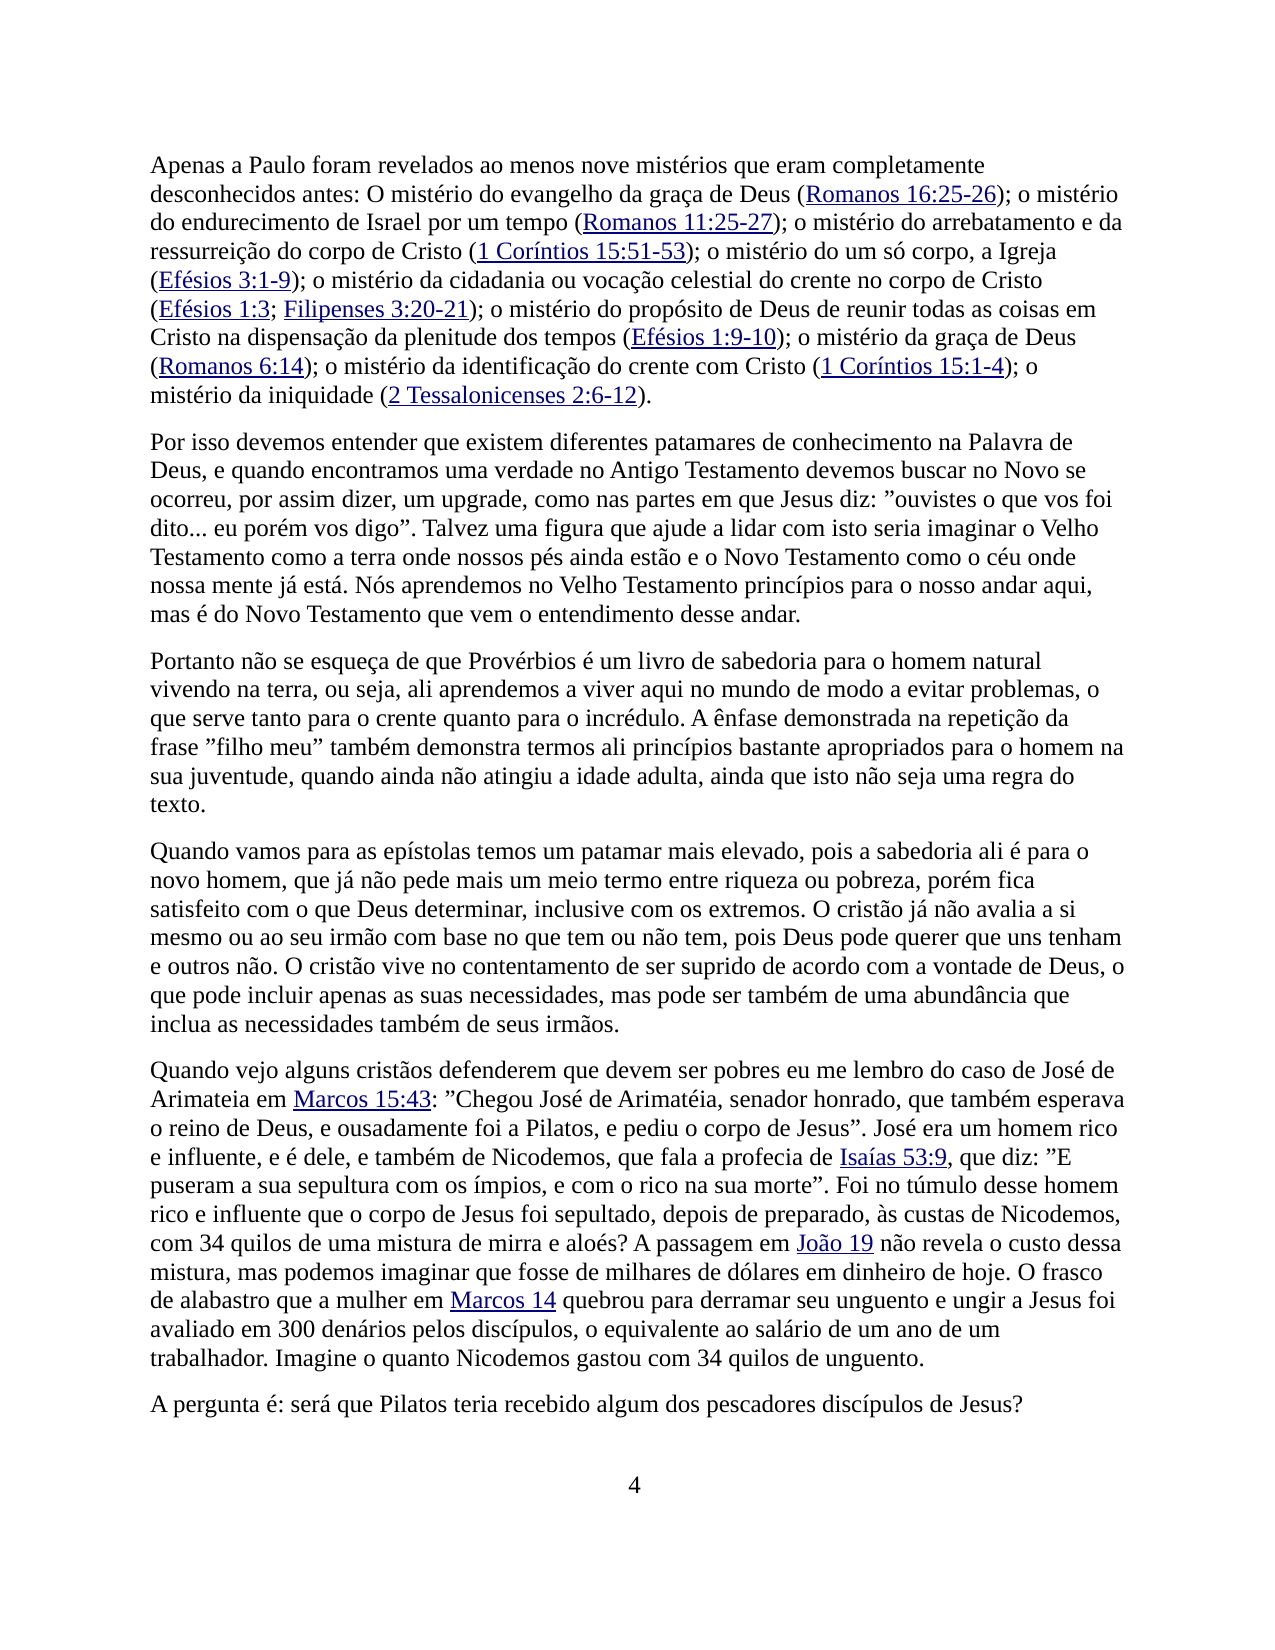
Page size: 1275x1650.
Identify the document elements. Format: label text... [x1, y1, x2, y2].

text Por isso devemos entender que existem diferentes patamares de conhecimento na Palavra de Deus, e quando encontramos uma verdade no Antigo Testamento devemos buscar no Novo se ocorreu, por assim dizer, um upgrade, como nas partes em que Jesus diz: ”ouvistes o que vos foi dito... eu porém vos digo”. Talvez uma figura que ajude a lidar com isto seria imaginar o Velho Testamento como a terra onde nossos pés ainda estão e o Novo Testamento como o céu onde nossa mente já está. Nós aprendemos no Velho Testamento princípios para o nosso andar aqui, mas é do Novo Testamento que vem o entendimento desse andar. [150, 427, 1125, 628]
text Apenas a Paulo foram revelados ao menos nove mistérios que eram completamente desconhecidos antes: O mistério do evangelho da graça de Deus (Romanos 16:25-26); o mistério do endurecimento de Israel por um tempo (Romanos 11:25-27); o mistério do arrebatamento e da ressurreição do corpo de Cristo (1 Coríntios 15:51-53); o mistério do um só corpo, a Igreja (Efésios 3:1-9); o mistério da cidadania ou vocação celestial do crente no corpo de Cristo (Efésios 1:3; Filipenses 3:20-21); o mistério do propósito de Deus de reunir todas as coisas em Cristo na dispensação da plenitude dos tempos (Efésios 1:9-10); o mistério da graça de Deus (Romanos 6:14); o mistério da identificação do crente com Cristo (1 Coríntios 15:1-4); o mistério da iniquidade (2 Tessalonicenses 2:6-12). [150, 150, 1125, 409]
text A pergunta é: será que Pilatos teria recebido algum dos pescadores discípulos de Jesus? [150, 1389, 1125, 1418]
text Portanto não se esqueça de que Provérbios é um livro de sabedoria para o homem natural vivendo na terra, ou seja, ali aprendemos a viver aqui no mundo de modo a evitar problemas, o que serve tanto para o crente quanto para o incrédulo. A ênfase demonstrada na repetição da frase ”filho meu” também demonstra termos ali princípios bastante apropriados para o homem na sua juventude, quando ainda não atingiu a idade adulta, ainda que isto não seja uma regra do texto. [150, 646, 1125, 818]
text Quando vamos para as epístolas temos um patamar mais elevado, pois a sabedoria ali é para o novo homem, que já não pede mais um meio termo entre riqueza ou pobreza, porém fica satisfeito com o que Deus determinar, inclusive com os extremos. O cristão já não avalia a si mesmo ou ao seu irmão com base no que tem ou não tem, pois Deus pode querer que uns tenham e outros não. O cristão vive no contentamento de ser suprido de acordo com a vontade de Deus, o que pode incluir apenas as suas necessidades, mas pode ser também de uma abundância que inclua as necessidades também de seus irmãos. [150, 836, 1125, 1037]
text Quando vejo alguns cristãos defenderem que devem ser pobres eu me lembro do caso de José de Arimateia em Marcos 15:43: ”Chegou José de Arimatéia, senador honrado, que também esperava o reino de Deus, e ousadamente foi a Pilatos, e pediu o corpo de Jesus”. José era um homem rico e influente, e é dele, e também de Nicodemos, que fala a profecia de Isaías 53:9, que diz: ”E puseram a sua sepultura com os ímpios, e com o rico na sua morte”. Foi no túmulo desse homem rico e influente que o corpo de Jesus foi sepultado, depois de preparado, às custas de Nicodemos, com 34 quilos de uma mistura de mirra e aloés? A passagem em João 19 não revela o custo dessa mistura, mas podemos imaginar que fosse de milhares de dólares em dinheiro de hoje. O frasco de alabastro que a mulher em Marcos 14 quebrou para derramar seu unguento e ungir a Jesus foi avaliado em 300 denários pelos discípulos, o equivalente ao salário de um ano de um trabalhador. Imagine o quanto Nicodemos gastou com 34 quilos de unguento. [150, 1055, 1125, 1372]
